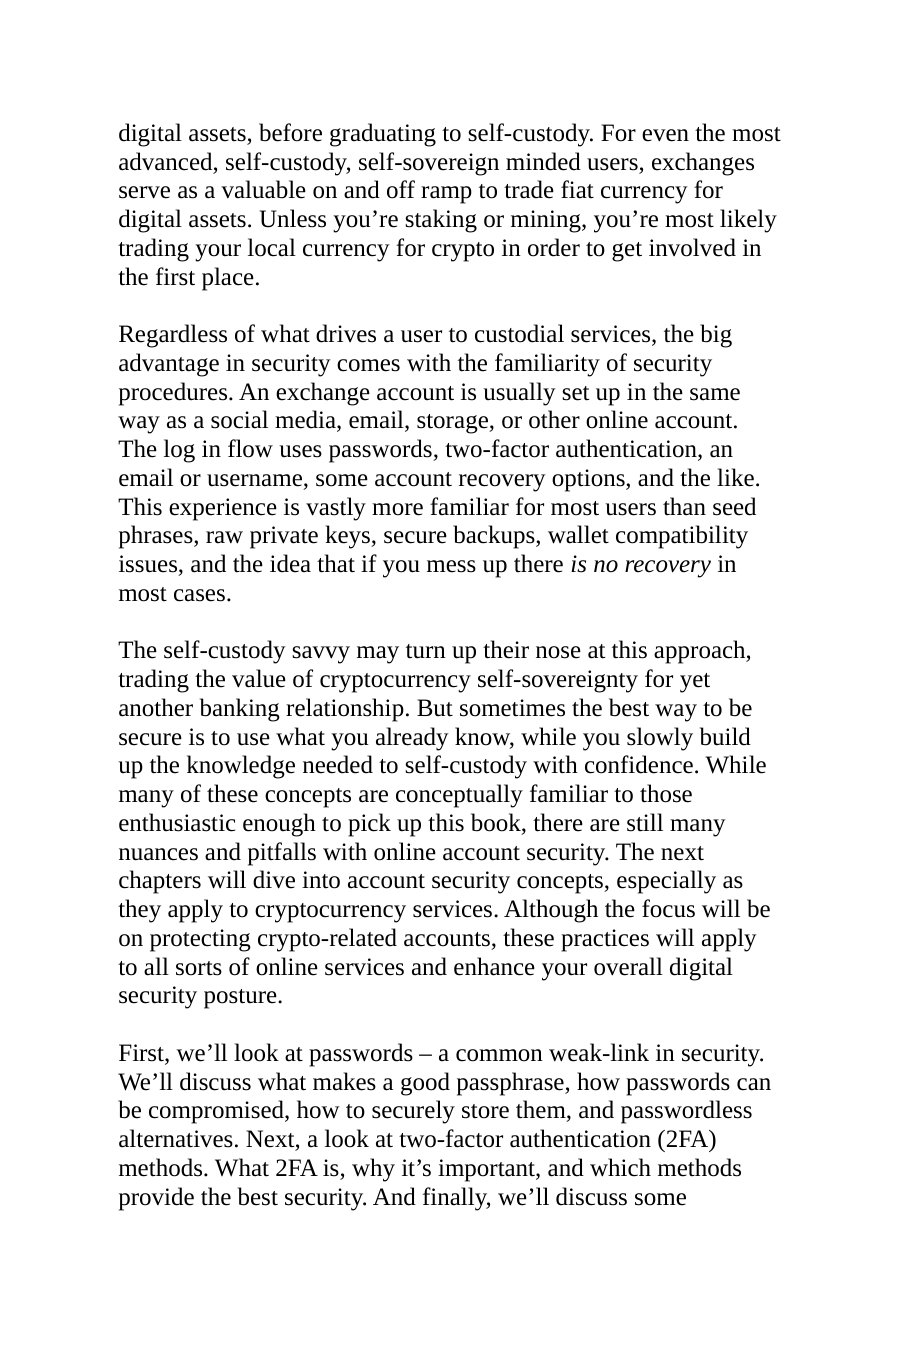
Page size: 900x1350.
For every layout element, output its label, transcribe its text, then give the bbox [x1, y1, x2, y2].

text digital assets, before graduating to self-custody. For even the most advanced, self-custody, self-sovereign minded users, exchanges serve as a valuable on and off ramp to trade fiat currency for digital assets. Unless you’re staking or mining, you’re most likely trading your local currency for crypto in order to get involved in the first place. [118, 118, 782, 291]
text The self-custody savvy may turn up their nose at this approach, trading the value of cryptocurrency self-sovereignty for yet another banking relationship. But sometimes the best way to be secure is to use what you already know, while you slowly build up the knowledge needed to self-custody with confidence. While many of these concepts are conceptually familiar to those enthusiastic enough to pick up this book, there are still many nuances and pitfalls with online account security. The next chapters will dive into account security concepts, especially as they apply to cryptocurrency services. Although the focus will be on protecting crypto-related accounts, these practices will apply to all sorts of online services and enhance your overall digital security posture. [118, 636, 782, 1009]
text First, we’ll look at passwords – a common weak-link in security. We’ll discuss what makes a good passphrase, how passwords can be compromised, how to securely store them, and passwordless alternatives. Next, a look at two-factor authentication (2FA) methods. What 2FA is, why it’s important, and which methods provide the best security. And finally, we’ll discuss some [118, 1038, 782, 1211]
text Regardless of what drives a user to custodial services, the big advantage in security comes with the familiarity of security procedures. An exchange account is usually set up in the same way as a social media, email, storage, or other online account. The log in flow uses passwords, two-factor authentication, an email or username, some account recovery options, and the like. This experience is vastly more familiar for most users than seed phrases, raw private keys, secure backups, wallet compatibility issues, and the idea that if you mess up there is no recovery in most cases. [118, 319, 782, 607]
